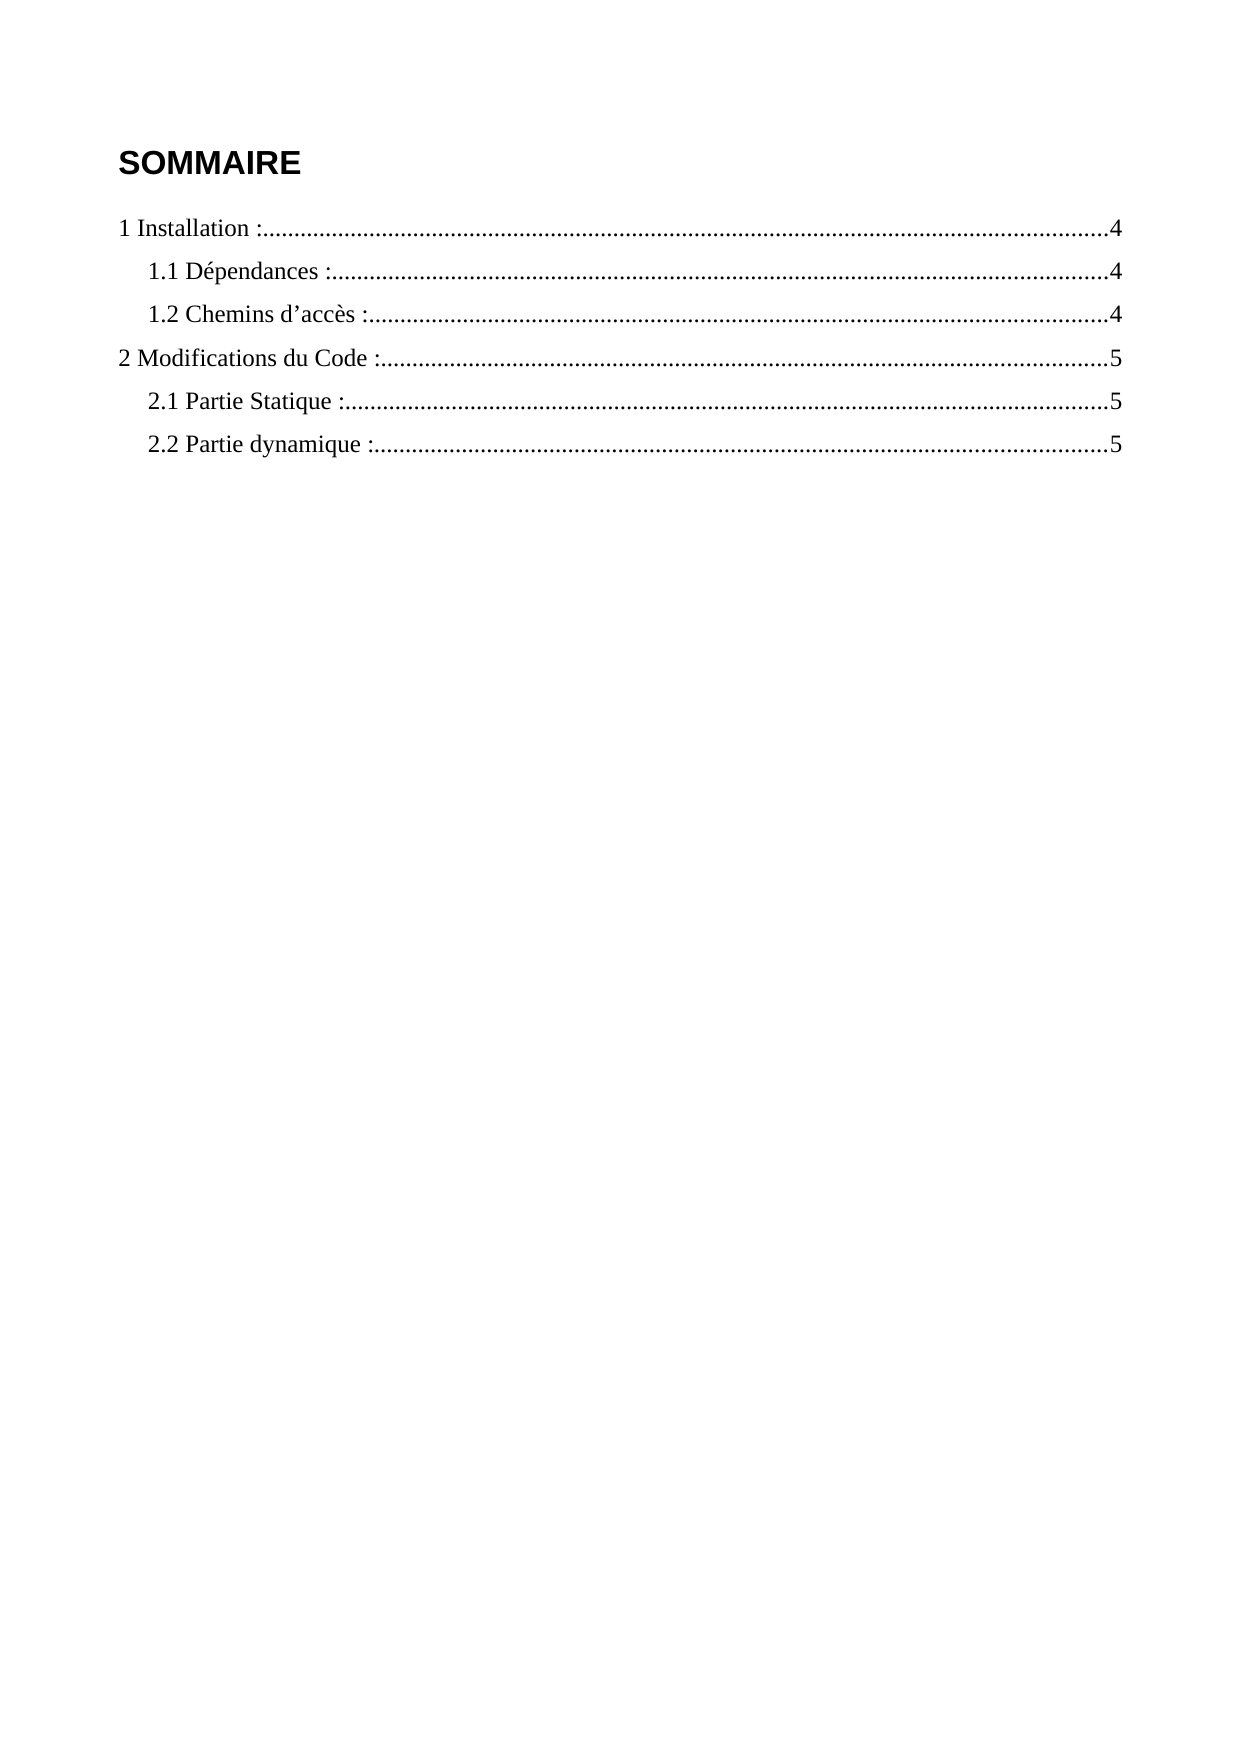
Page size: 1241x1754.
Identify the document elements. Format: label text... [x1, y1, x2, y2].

text 2.1 Partie Statique : 5 [148, 386, 1122, 414]
text 1 Installation : 4 [118, 213, 1122, 242]
text 1.2 Chemins d’accès : 4 [148, 299, 1122, 328]
subtitle SOMMAIRE [118, 143, 1122, 182]
text 1.1 Dépendances : 4 [148, 256, 1122, 285]
text 2.2 Partie dynamique : 5 [148, 429, 1122, 458]
text 2 Modifications du Code : 5 [118, 343, 1122, 371]
